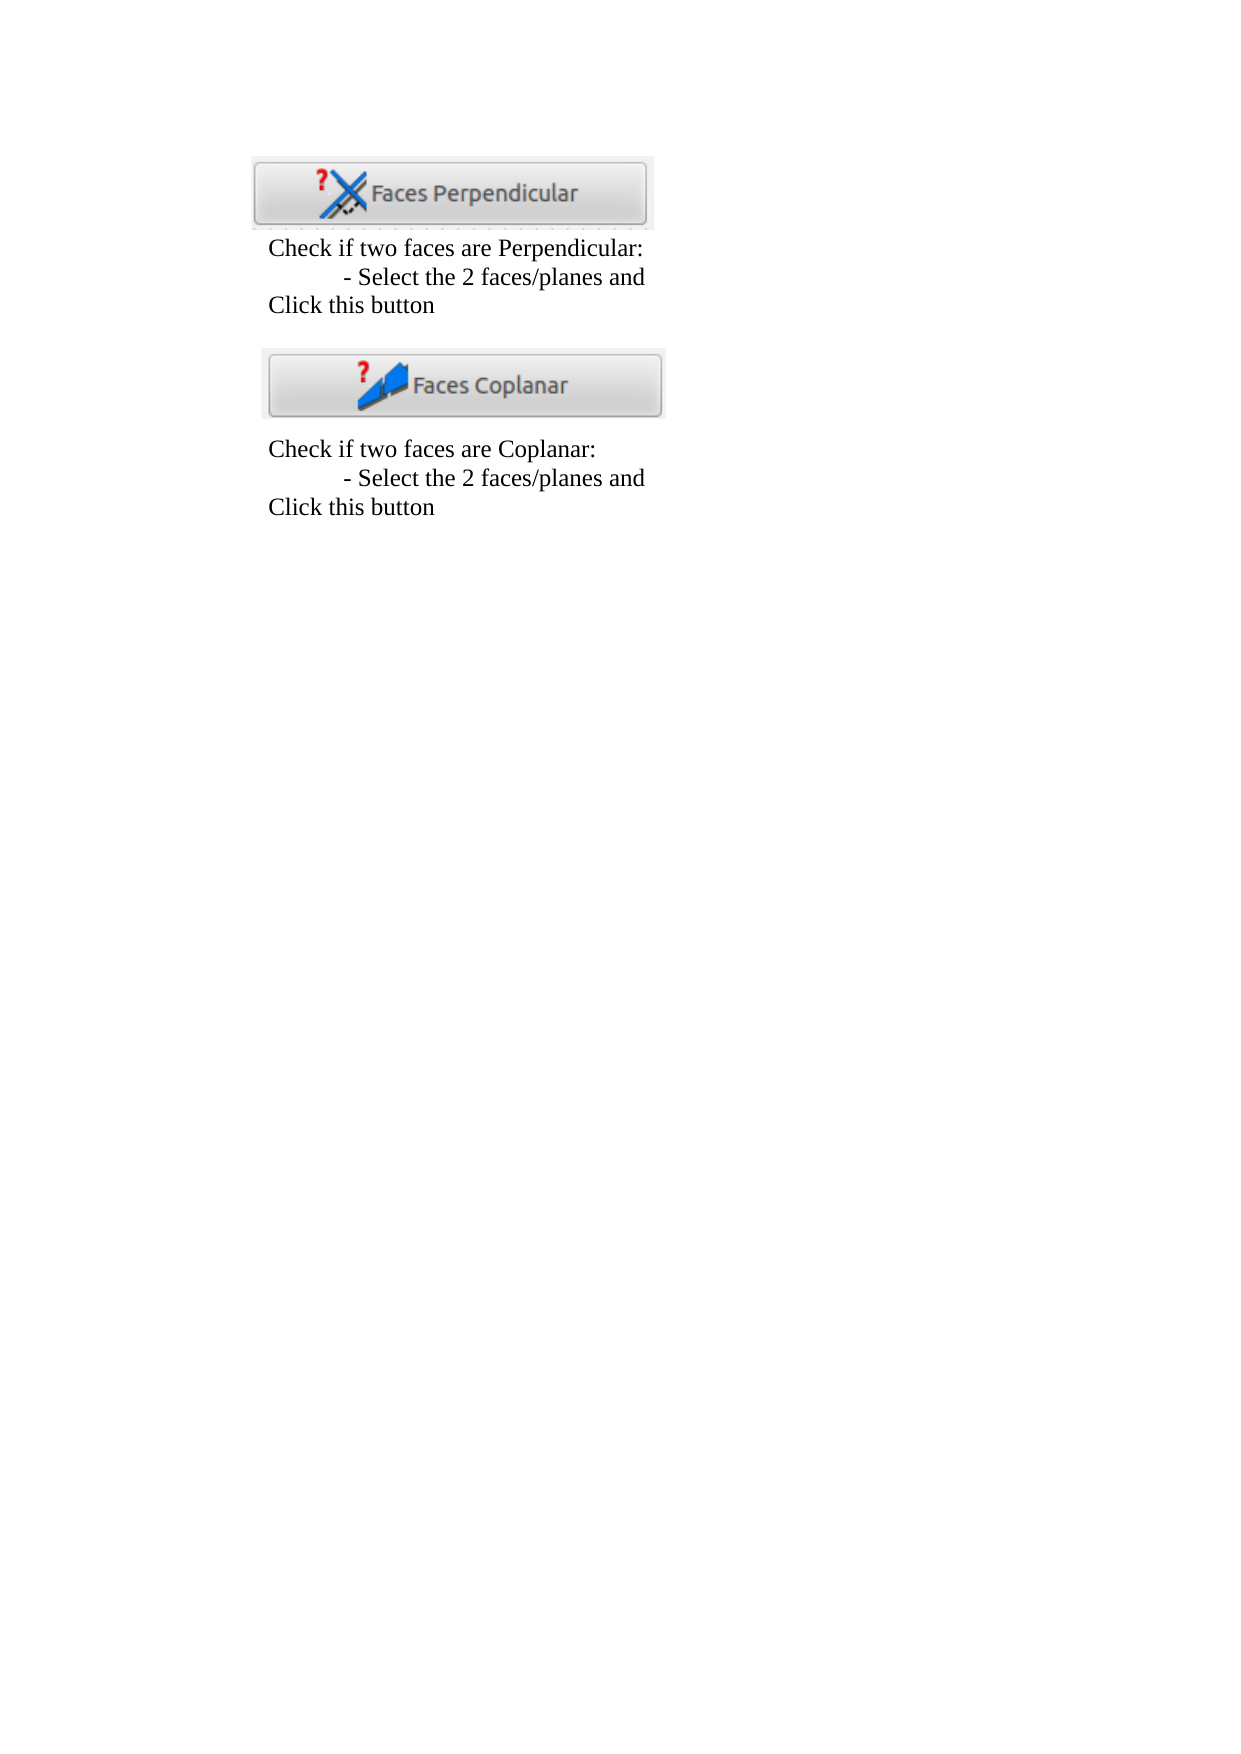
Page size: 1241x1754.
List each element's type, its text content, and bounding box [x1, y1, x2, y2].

text Check if two faces are Perpendicular: [118, 233, 1122, 262]
text Click this button [118, 492, 1122, 521]
text - Select the 2 faces/planes and [118, 262, 1122, 291]
picture [251, 156, 655, 230]
text - Select the 2 faces/planes and [118, 463, 1122, 492]
text Check if two faces are Coplanar: [118, 434, 1122, 463]
picture [261, 348, 667, 419]
text Click this button [118, 291, 1122, 319]
